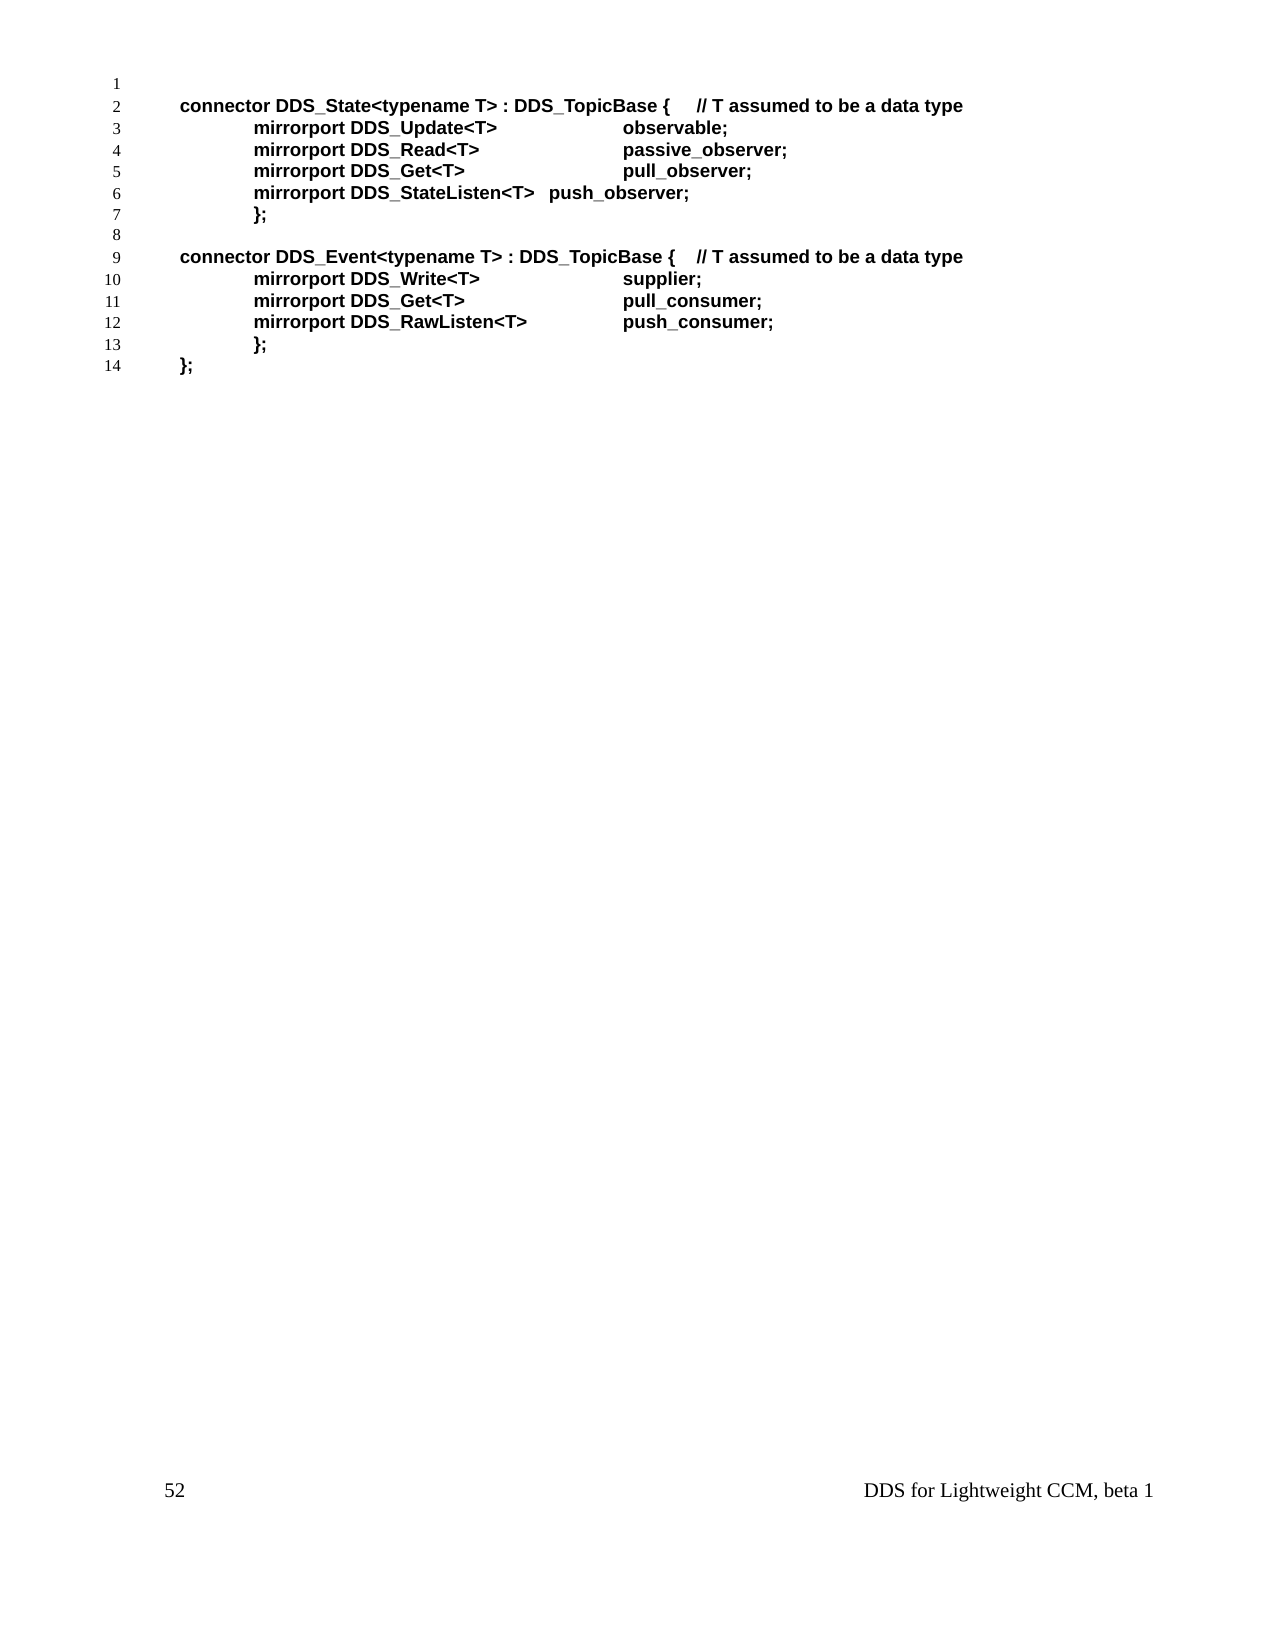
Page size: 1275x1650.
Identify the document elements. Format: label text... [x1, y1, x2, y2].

text connector DDS_Event<typename T> : DDS_TopicBase { // T assumed to be a data type [179, 246, 1200, 268]
text mirrorport DDS_Get<T> pull_observer; [179, 160, 1200, 182]
text mirrorport DDS_Write<T> supplier; [179, 268, 1200, 289]
text }; [179, 203, 1200, 225]
text connector DDS_State<typename T> : DDS_TopicBase { // T assumed to be a data type [179, 95, 1200, 117]
text mirrorport DDS_RawListen<T> push_consumer; [179, 311, 1200, 332]
text mirrorport DDS_Read<T> passive_observer; [179, 138, 1200, 160]
text mirrorport DDS_Update<T> observable; [179, 117, 1200, 138]
text mirrorport DDS_Get<T> pull_consumer; [179, 289, 1200, 311]
text }; [179, 354, 1200, 376]
text mirrorport DDS_StateListen<T> push_observer; [179, 182, 1200, 203]
text }; [179, 332, 1200, 354]
